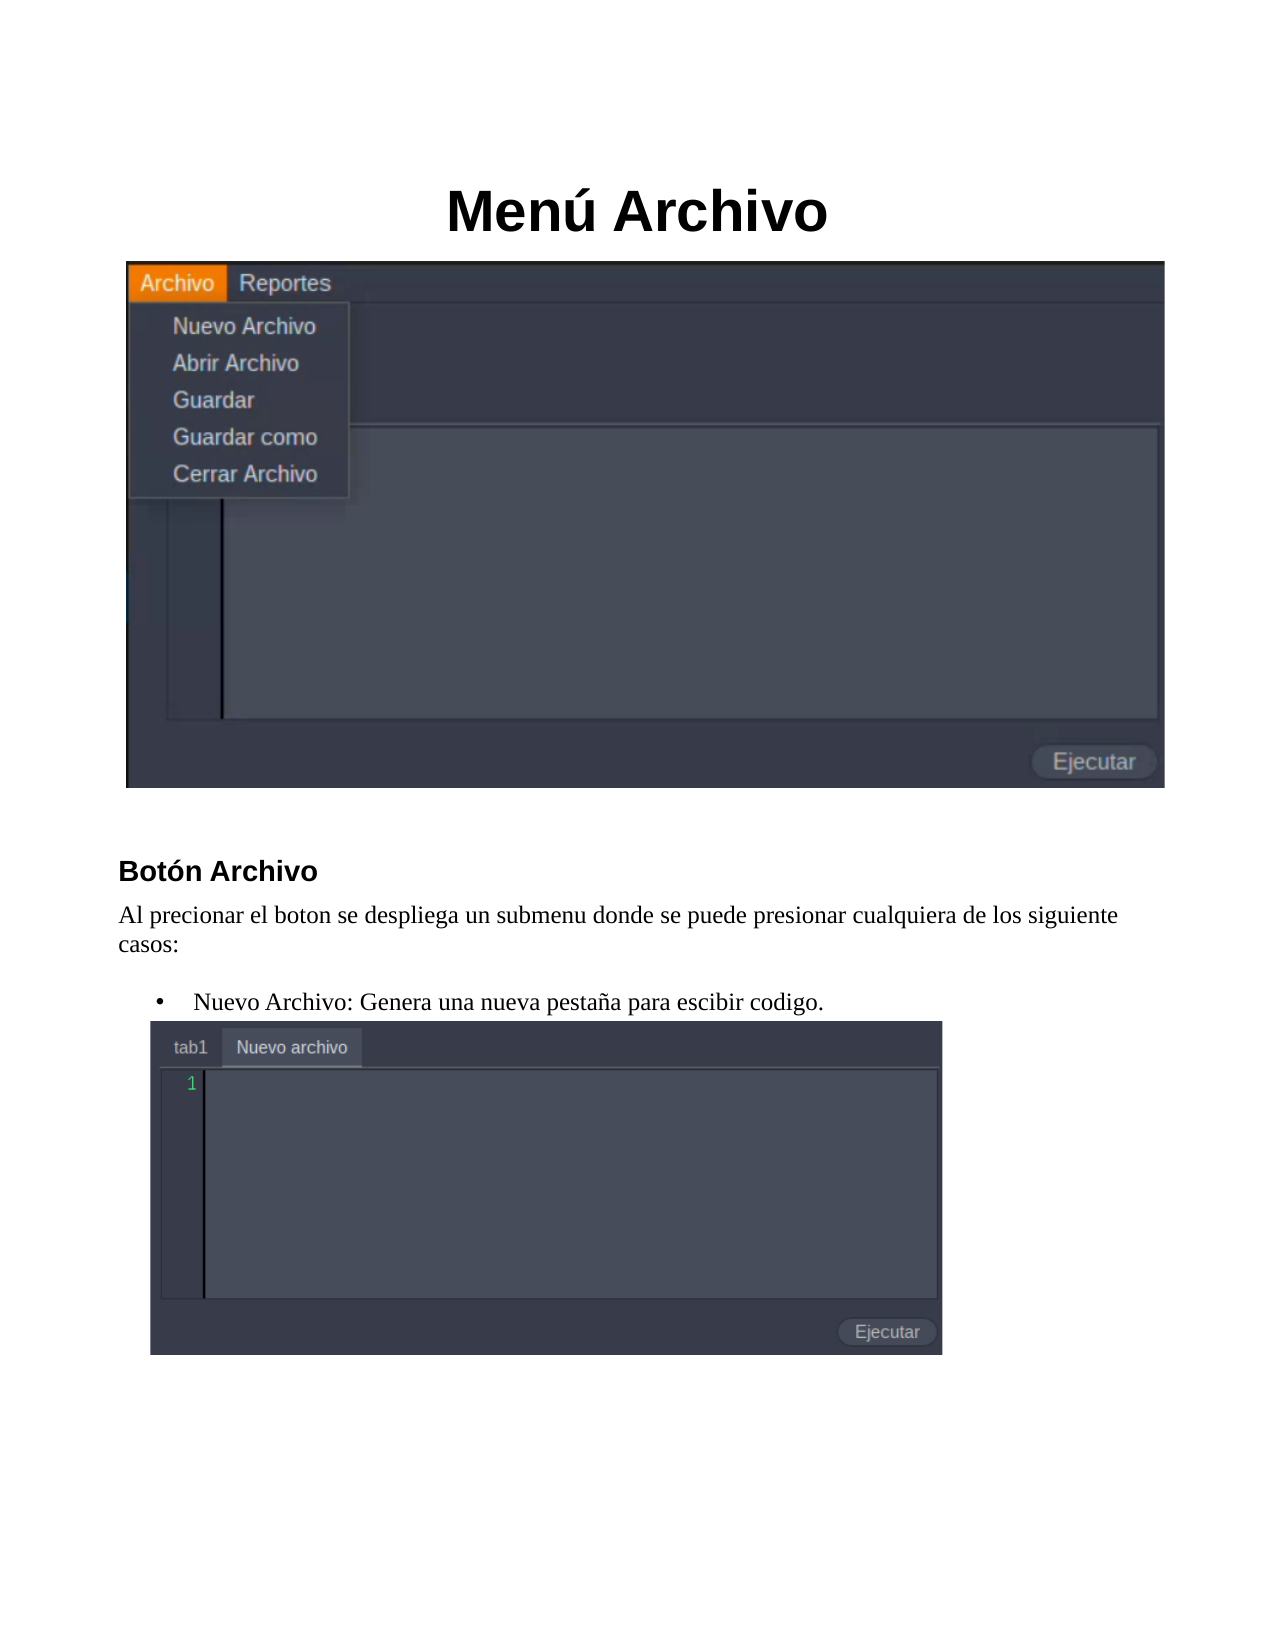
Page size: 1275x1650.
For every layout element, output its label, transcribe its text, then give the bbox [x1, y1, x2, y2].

text Al precionar el boton se despliega un submenu donde se puede presionar cualquiera de los siguiente casos: [118, 901, 1157, 958]
picture [150, 1021, 943, 1355]
list Nuevo Archivo: Genera una nueva pestaña para escibir codigo. [156, 987, 1157, 1016]
subtitle Botón Archivo [118, 854, 1157, 888]
picture [126, 261, 1165, 788]
title Menú Archivo [118, 176, 1157, 243]
